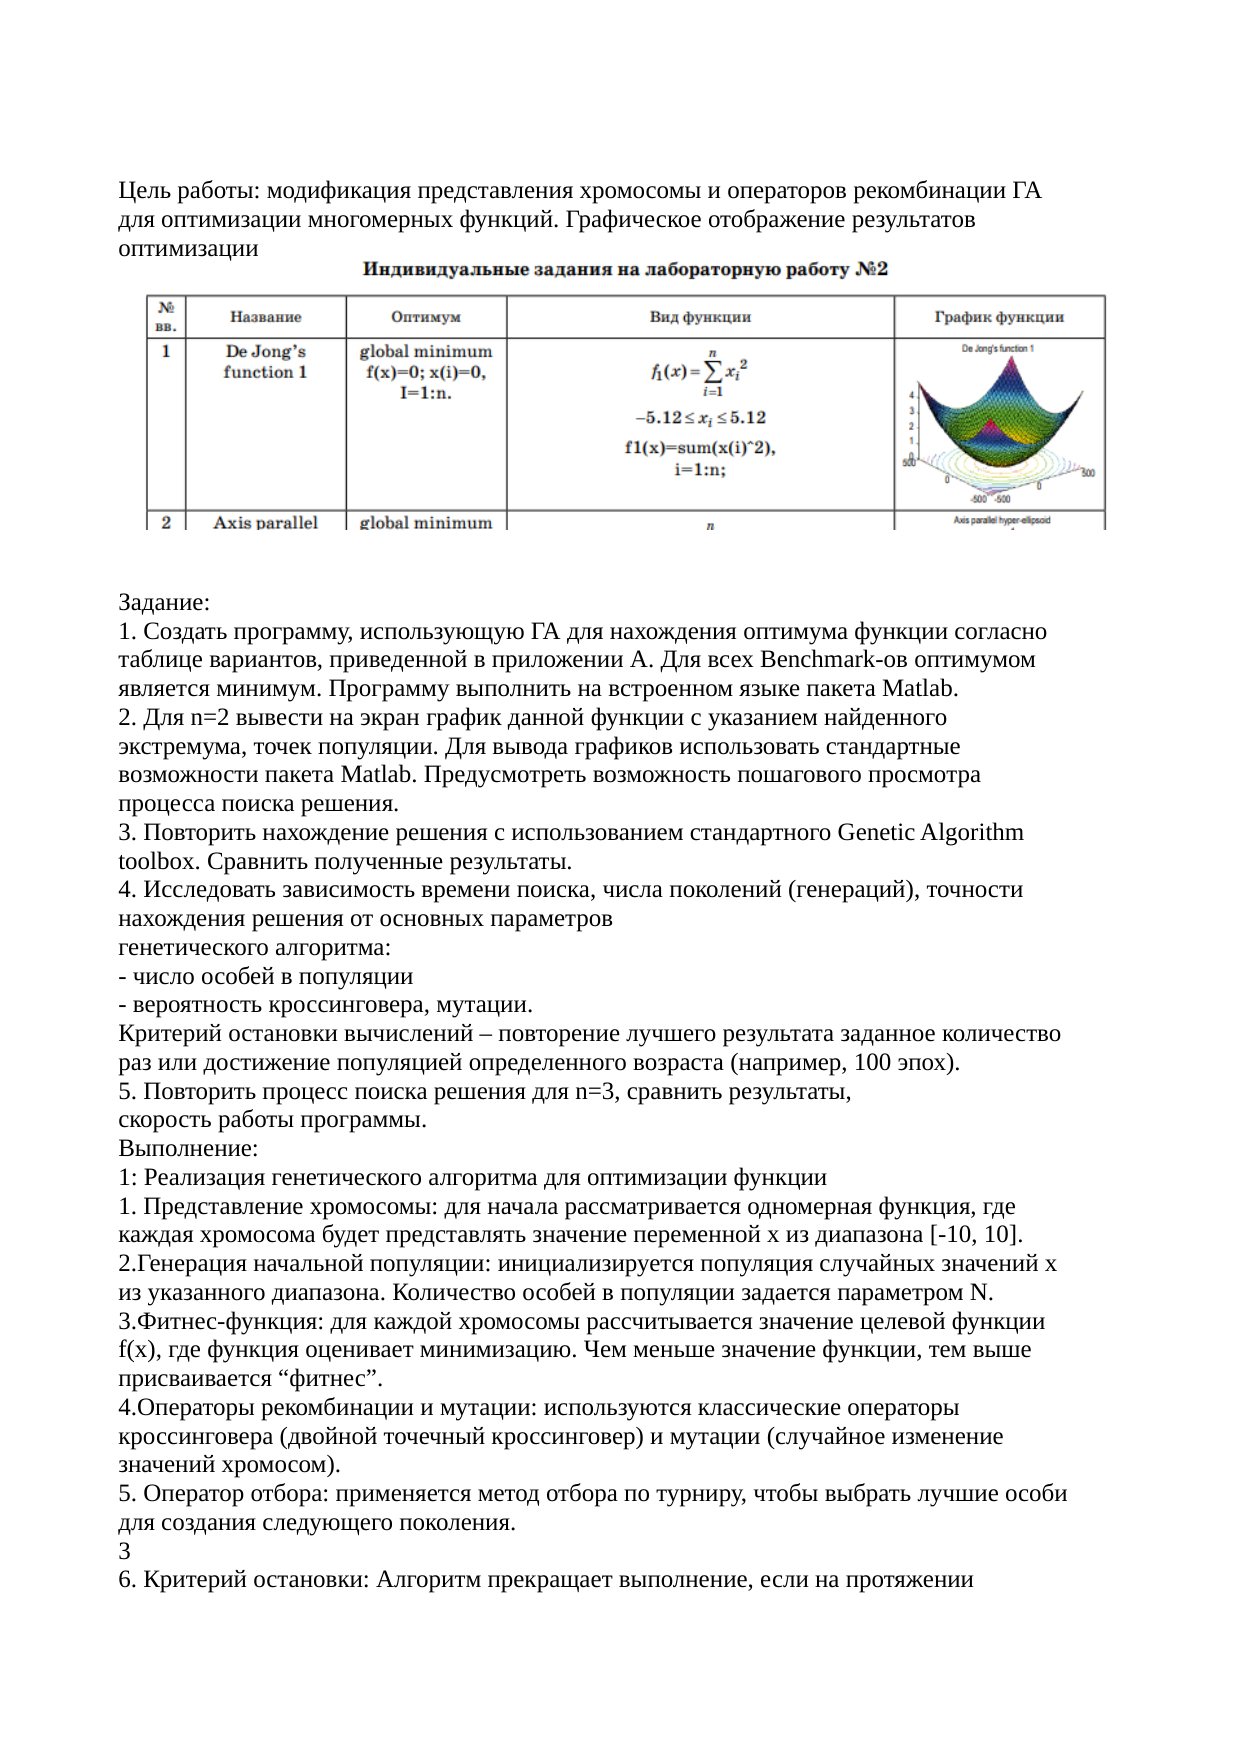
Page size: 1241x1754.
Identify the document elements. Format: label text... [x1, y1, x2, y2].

text кроссинговера (двойной точечный кроссинговер) и мутации (случайное изменение [118, 1421, 1122, 1449]
text значений хромосом). [118, 1449, 1122, 1478]
text 1: Реализация генетического алгоритма для оптимизации функции [118, 1162, 1122, 1191]
text из указанного диапазона. Количество особей в популяции задается параметром N. [118, 1277, 1122, 1306]
text скорость работы программы. [118, 1104, 1122, 1133]
text для создания следующего поколения. [118, 1507, 1122, 1536]
text [118, 118, 1122, 176]
text 5. Повторить процесс поиска решения для n=3, сравнить результаты, [118, 1076, 1122, 1104]
text процесса поиска решения. [118, 788, 1122, 817]
text 2.Генерация начальной популяции: инициализируется популяция случайных значений x [118, 1248, 1122, 1277]
text 1. Создать программу, использующую ГА для нахождения оптимума функции согласно [118, 616, 1122, 644]
text 3.Фитнес-функция: для каждой хромосомы рассчитывается значение целевой функции [118, 1306, 1122, 1334]
text - число особей в популяции [118, 961, 1122, 989]
text - вероятность кроссинговера, мутации. [118, 989, 1122, 1018]
picture [118, 261, 1123, 530]
text для оптимизации многомерных функций. Графическое отображение результатов [118, 204, 1122, 233]
text нахождения решения от основных параметров [118, 903, 1122, 932]
text f(x), где функция оценивает минимизацию. Чем меньше значение функции, тем выше [118, 1334, 1122, 1363]
text 3 [118, 1536, 1122, 1564]
text присваивается “фитнес”. [118, 1363, 1122, 1392]
text 2. Для n=2 вывести на экран график данной функции с указанием найденного [118, 702, 1122, 731]
text Задание: [118, 587, 1122, 616]
text 3. Повторить нахождение решения с использованием стандартного Genetic Algorithm [118, 817, 1122, 846]
text toolbox. Сравнить полученные результаты. [118, 846, 1122, 874]
text оптимизации [118, 233, 1122, 261]
text Критерий остановки вычислений – повторение лучшего результата заданное количество [118, 1018, 1122, 1047]
text 6. Критерий остановки: Алгоритм прекращает выполнение, если на протяжении [118, 1564, 1122, 1593]
text 4. Исследовать зависимость времени поиска, числа поколений (генераций), точности [118, 874, 1122, 903]
text таблице вариантов, приведенной в приложении А. Для всех Benchmark-ов оптимумом [118, 644, 1122, 673]
text раз или достижение популяцией определенного возраста (например, 100 эпох). [118, 1047, 1122, 1076]
text 4.Операторы рекомбинации и мутации: используются классические операторы [118, 1392, 1122, 1421]
text генетического алгоритма: [118, 932, 1122, 961]
text 5. Оператор отбора: применяется метод отбора по турниру, чтобы выбрать лучшие особи [118, 1478, 1122, 1507]
text 1. Представление хромосомы: для начала рассматривается одномерная функция, где [118, 1191, 1122, 1219]
text является минимум. Программу выполнить на встроенном языке пакета Matlab. [118, 673, 1122, 702]
text каждая хромосома будет представлять значение переменной x из диапазона [-10, 10]. [118, 1219, 1122, 1248]
text экстремума, точек популяции. Для вывода графиков использовать стандартные [118, 731, 1122, 759]
text возможности пакета Matlab. Предусмотреть возможность пошагового просмотра [118, 759, 1122, 788]
text Выполнение: [118, 1133, 1122, 1162]
text Цель работы: модификация представления хромосомы и операторов рекомбинации ГА [118, 176, 1122, 204]
